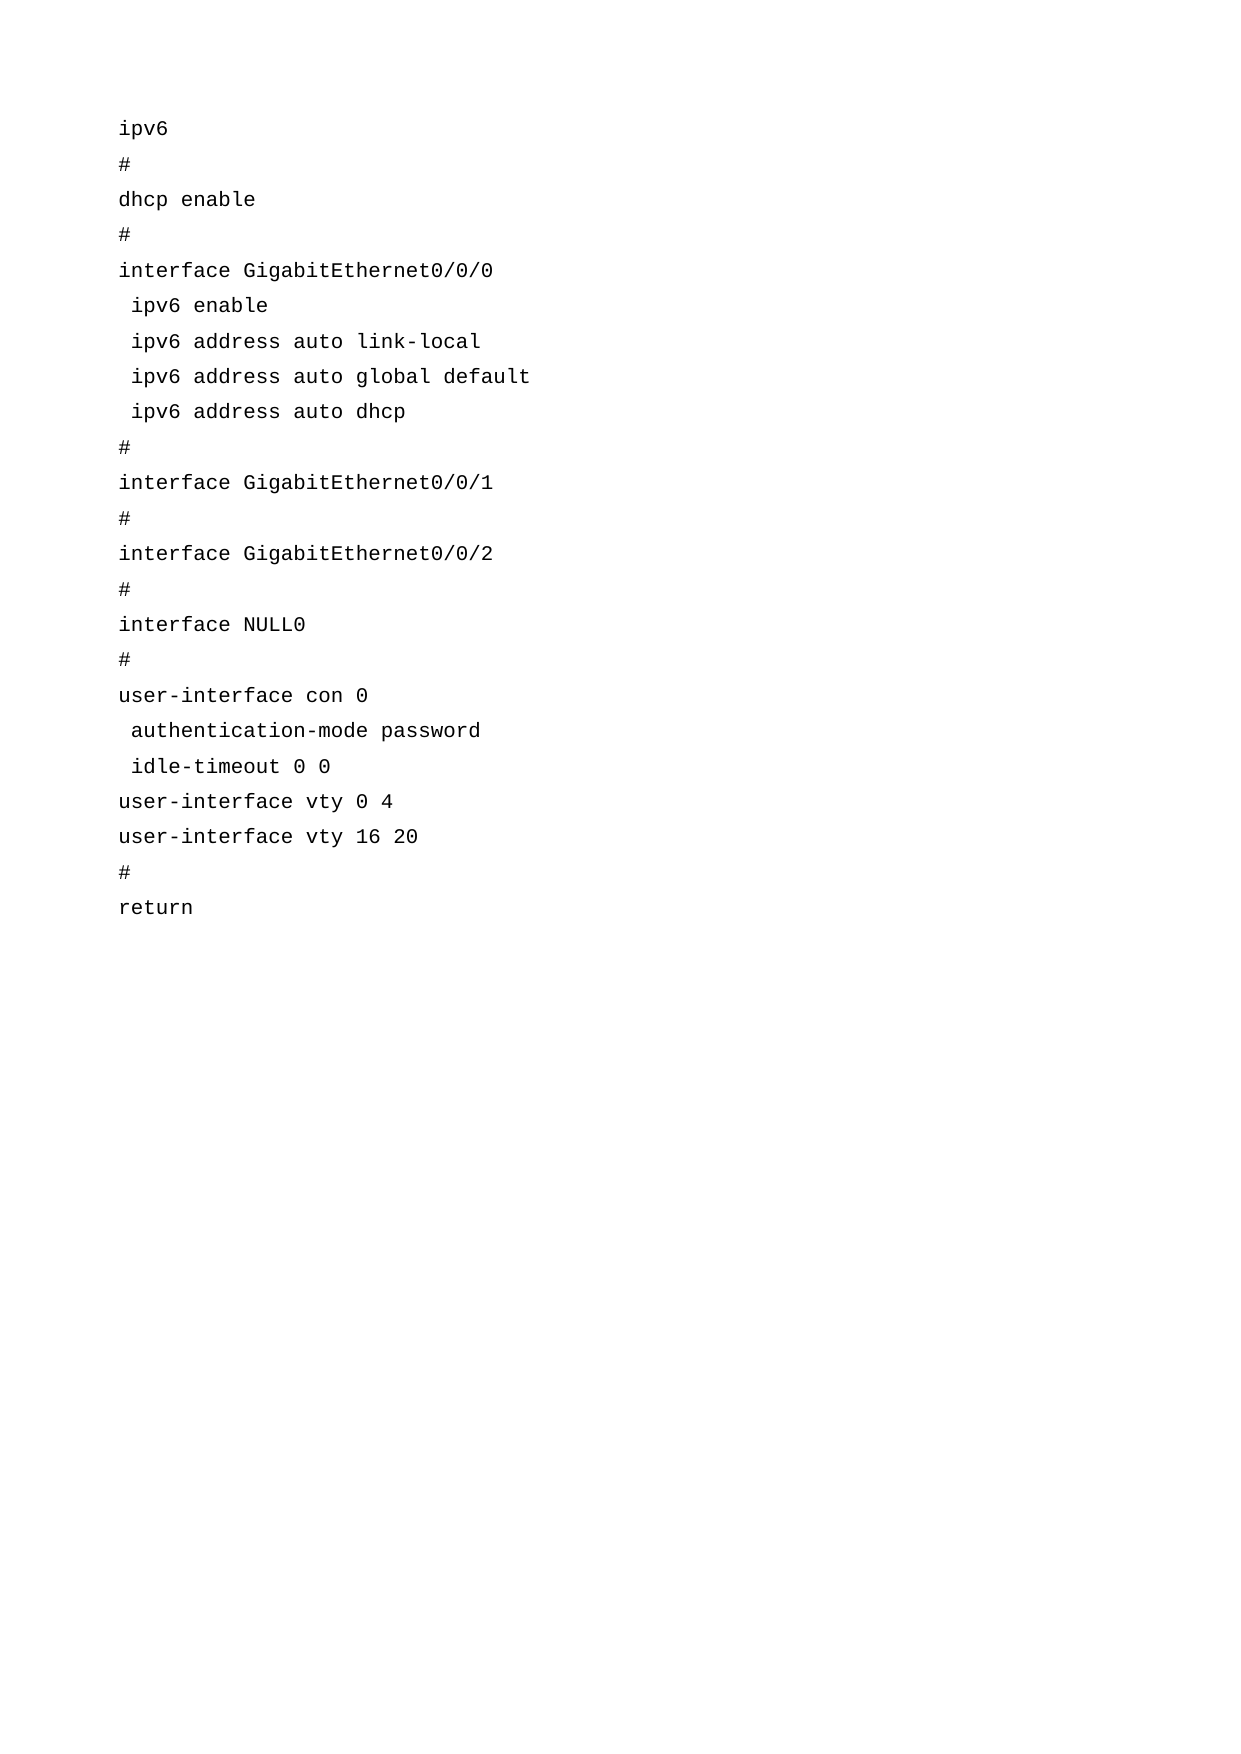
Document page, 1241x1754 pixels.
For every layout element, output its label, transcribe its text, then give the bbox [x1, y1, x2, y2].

text interface GigabitEthernet0/0/0 [118, 260, 1122, 283]
text authentication-mode password [118, 720, 1122, 744]
text # [118, 649, 1122, 673]
text return [118, 897, 1122, 921]
text # [118, 437, 1122, 461]
text ipv6 address auto link-local [118, 331, 1122, 354]
text # [118, 224, 1122, 248]
text idle-timeout 0 0 [118, 756, 1122, 779]
text ipv6 address auto global default [118, 366, 1122, 390]
text ipv6 enable [118, 295, 1122, 319]
text ipv6 address auto dhcp [118, 401, 1122, 425]
text user-interface con 0 [118, 685, 1122, 708]
text # [118, 578, 1122, 602]
text # [118, 862, 1122, 886]
text interface NULL0 [118, 614, 1122, 638]
text dhcp enable [118, 189, 1122, 213]
text # [118, 508, 1122, 531]
text ipv6 [118, 118, 1122, 142]
text user-interface vty 0 4 [118, 791, 1122, 815]
text # [118, 153, 1122, 177]
text interface GigabitEthernet0/0/1 [118, 472, 1122, 496]
text user-interface vty 16 20 [118, 826, 1122, 850]
text interface GigabitEthernet0/0/2 [118, 543, 1122, 567]
